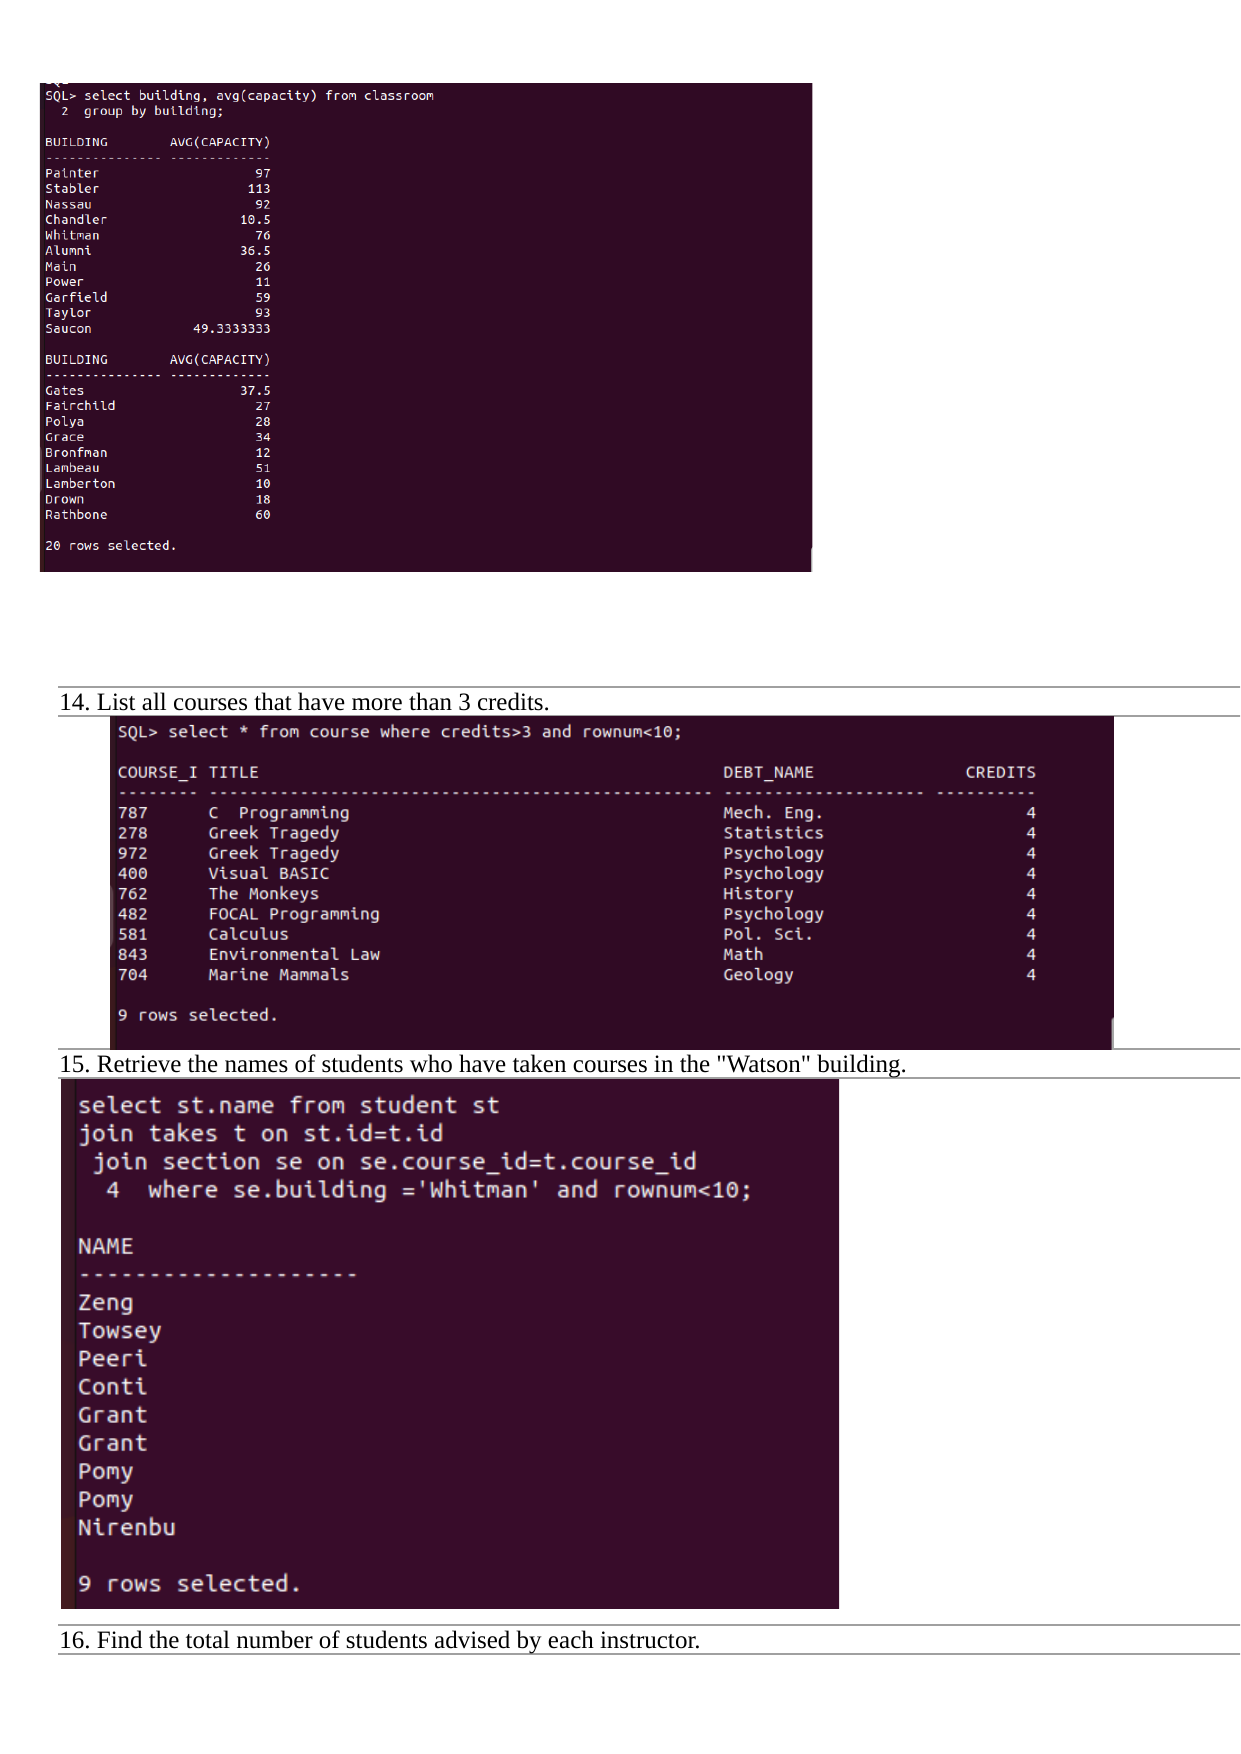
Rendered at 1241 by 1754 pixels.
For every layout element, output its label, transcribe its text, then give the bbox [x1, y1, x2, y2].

text 15. Retrieve the names of students who have taken courses in the "Watson" building. [59, 1050, 1165, 1077]
text 16. Find the total number of students advised by each instructor. [59, 1626, 1165, 1653]
text 14. List all courses that have more than 3 credits. [59, 688, 1165, 715]
